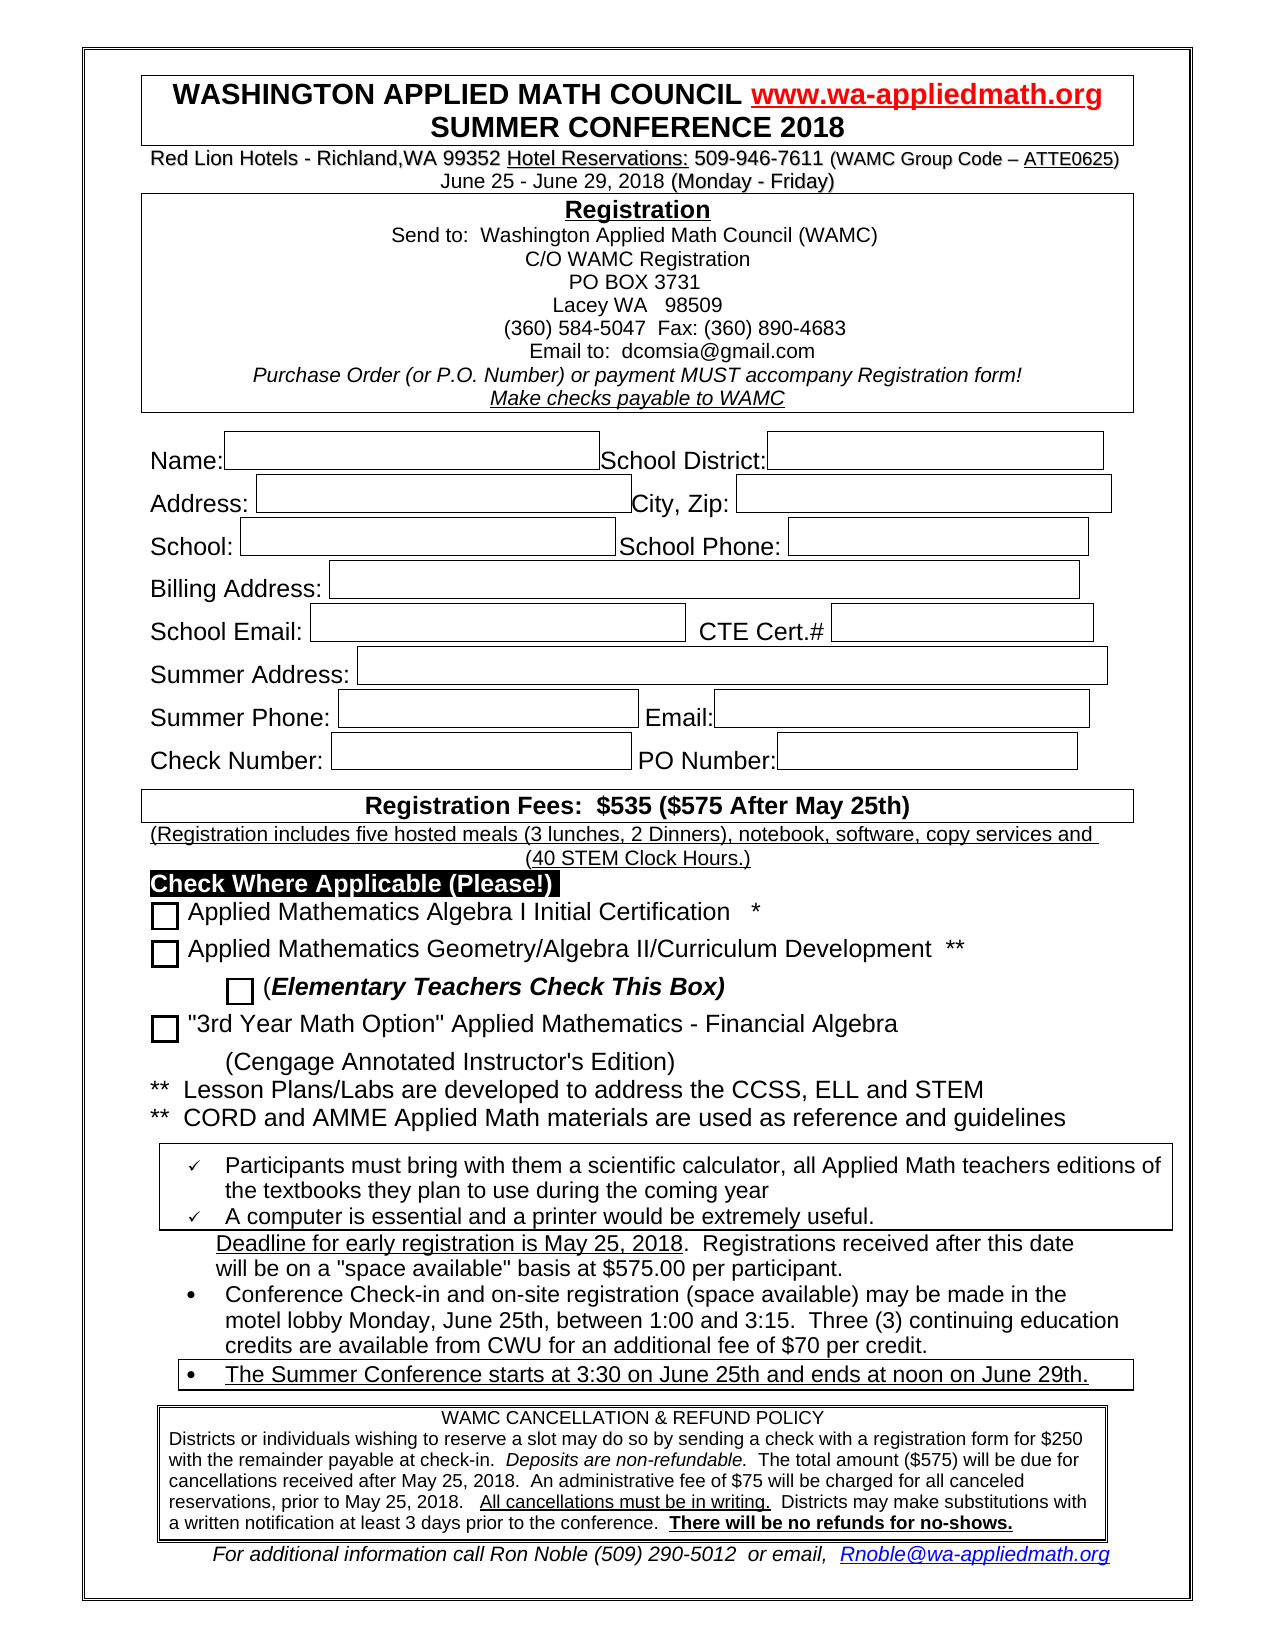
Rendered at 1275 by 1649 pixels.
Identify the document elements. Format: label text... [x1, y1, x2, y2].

text "3rd Year Math Option" Applied Mathematics - Financial Algebra [188, 1010, 1125, 1048]
text Name: School District: [150, 432, 1125, 474]
list A computer is essential and a printer would be extremely useful. [160, 1194, 1172, 1229]
text Email to: dcomsia@gmail.com [150, 340, 1125, 363]
list The Summer Conference starts at 3:30 on June 25th and ends at noon on June 29th. [179, 1360, 1133, 1389]
text Summer Address: [150, 646, 1125, 689]
subtitle WASHINGTON APPLIED MATH COUNCIL www.wa-appliedmath.org [142, 76, 1133, 108]
text (Registration includes five hosted meals (3 lunches, 2 Dinners), notebook, software, copy services and [150, 823, 1125, 846]
list Participants must bring with them a scientific calculator, all Applied Math teachers editions of the textbooks they plan to use during the coming year [160, 1144, 1172, 1194]
text Applied Mathematics Geometry/Algebra II/Curriculum Development ** [188, 935, 1125, 973]
text School Email: CTE Cert.# [150, 603, 1125, 646]
text WAMC CANCELLATION & REFUND POLICY [160, 1408, 1105, 1425]
text Purchase Order (or P.O. Number) or payment MUST accompany Registration form! [150, 363, 1125, 383]
text Send to: Washington Applied Math Council (WAMC) [150, 224, 1125, 247]
text For additional information call Ron Noble (509) 290-5012 or email, Rnoble@wa-appliedmath.org [150, 1543, 1172, 1566]
text Deadline for early registration is May 25, 2018. Registrations received after this date will be on a "space available" basis at $575.00 per participant. [216, 1231, 1097, 1282]
text [150, 973, 225, 1010]
text (360) 584-5047 Fax: (360) 890-4683 [150, 317, 1125, 340]
text Districts or individuals wishing to reserve a slot may do so by sending a check with a registration form for $250 with the remainder payable at check-in. Deposits are non-refundable. The total amount ($575) will be due for cancellations received after May 25, 2018. An administrative fee of $75 will be charged for all canceled reservations, prior to May 25, 2018. All cancellations must be in writing. Districts may make substitutions with a written notification at least 3 days prior to the conference. There will be no refunds for no-shows. [160, 1425, 1105, 1539]
text Billing Address: [150, 560, 1125, 603]
text Make checks payable to WAMC [142, 383, 1133, 412]
text Check Where Applicable (Please!) [150, 869, 1125, 897]
list Conference Check-in and on-site registration (space available) may be made in the motel lobby Monday, June 25th, between 1:00 and 3:15. Three (3) continuing education credits are available from CWU for an additional fee of $70 per credit. [187, 1282, 1125, 1359]
text Lacey WA 98509 [150, 294, 1125, 317]
text ** CORD and AMME Applied Math materials are used as reference and guidelines [150, 1104, 1125, 1132]
text (Cengage Annotated Instructor's Edition) [150, 1048, 1125, 1076]
text School: School Phone: [150, 517, 1125, 560]
text Registration Fees: $535 ($575 After May 25th) [142, 790, 1133, 822]
text PO BOX 3731 [150, 270, 1125, 294]
text Red Lion Hotels - Richland,WA 99352 Hotel Reservations: 509-946-7611 (WAMC Group Code – ATTE0625) [150, 146, 1125, 170]
text Applied Mathematics Algebra I Initial Certification * [188, 897, 1125, 935]
text June 25 - June 29, 2018 (Monday - Friday) [150, 170, 1125, 193]
text Address: City, Zip: [150, 474, 1125, 517]
text ** Lesson Plans/Labs are developed to address the CCSS, ELL and STEM [150, 1076, 1125, 1104]
text Summer Phone: Email: [150, 689, 1125, 732]
text C/O WAMC Registration [150, 247, 1125, 270]
text (40 STEM Clock Hours.) [150, 846, 1125, 869]
text (Elementary Teachers Check This Box) [263, 973, 1125, 1010]
subtitle Registration [142, 194, 1133, 224]
text Check Number: PO Number: [150, 732, 1125, 775]
subtitle SUMMER CONFERENCE 2018 [142, 108, 1133, 145]
